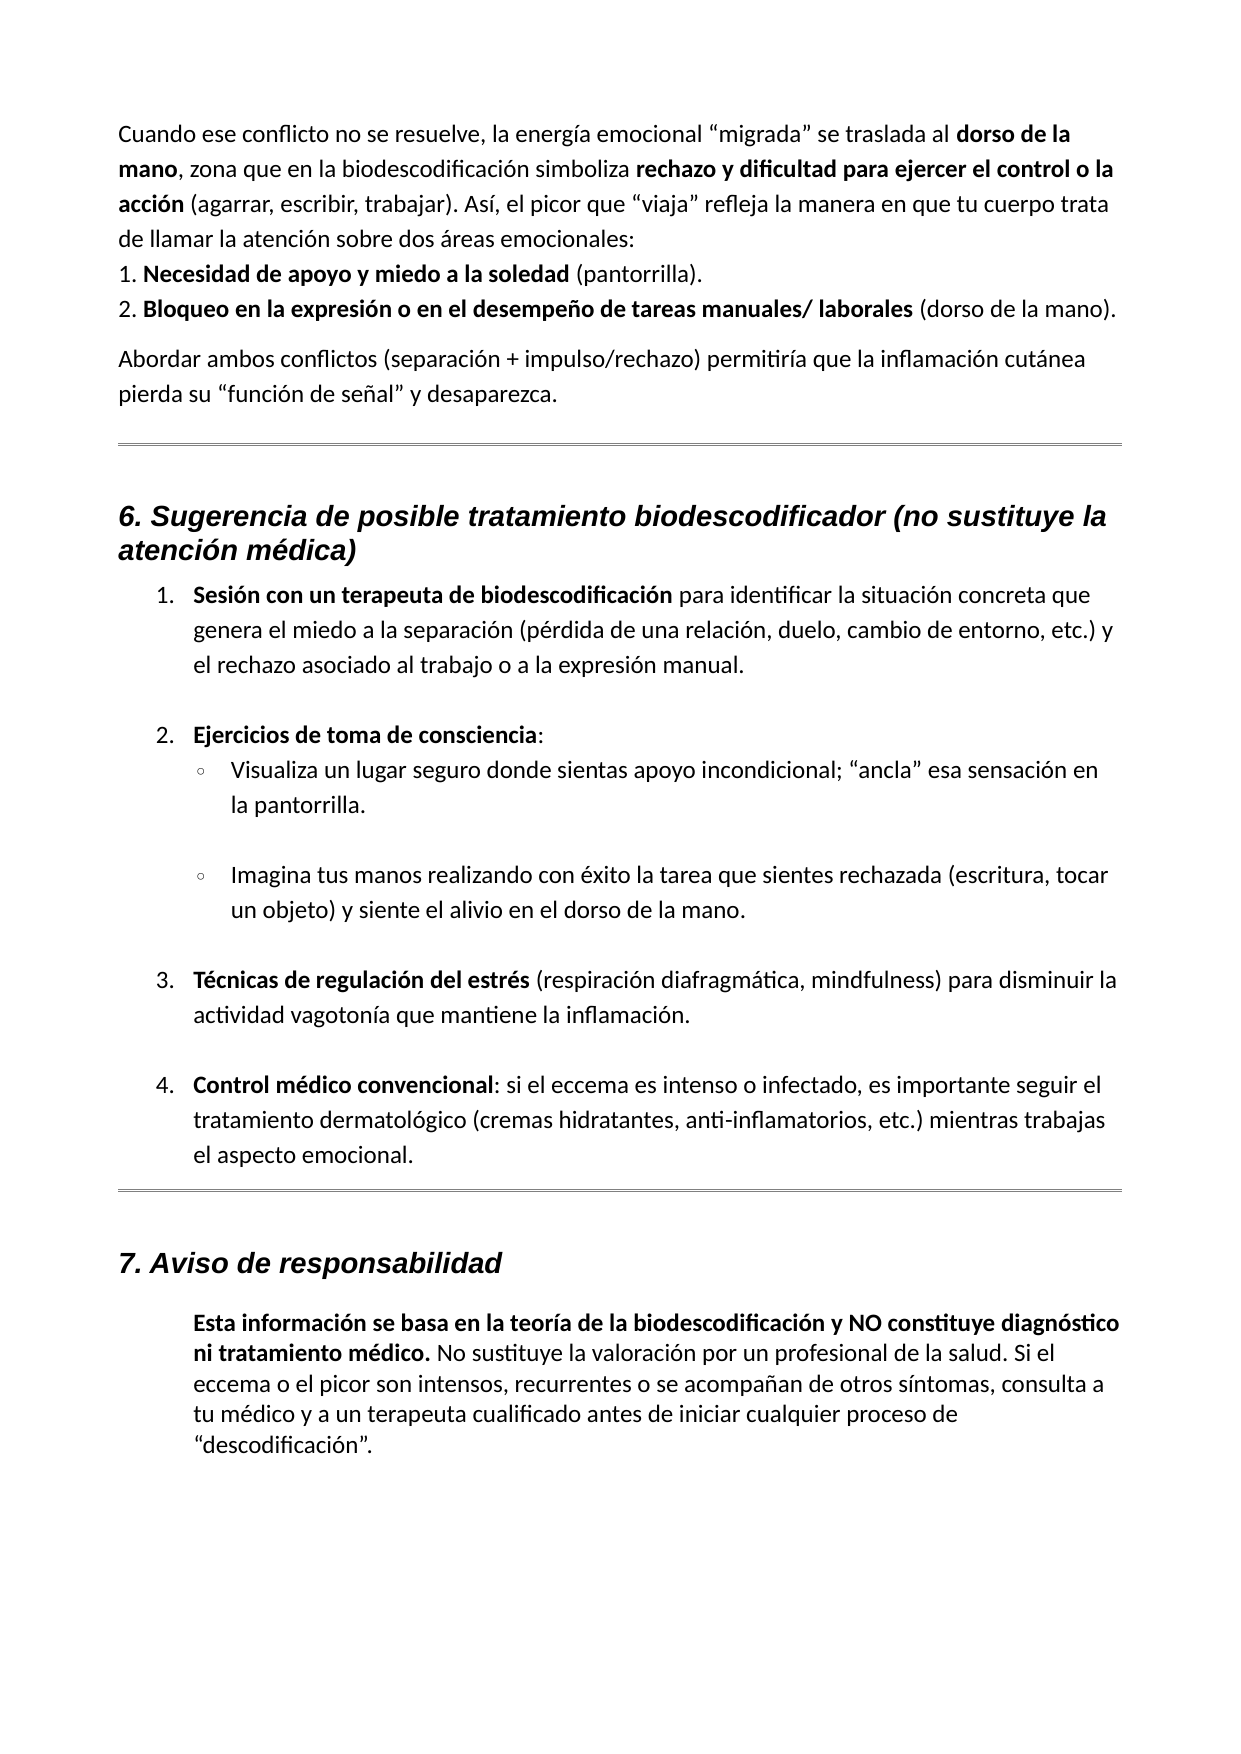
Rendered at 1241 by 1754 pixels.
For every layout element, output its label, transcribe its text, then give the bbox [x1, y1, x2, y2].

text Esta información se basa en la teoría de la biodescodificación y NO constituye diagnóstico ni tratamiento médico. No sustituye la valoración por un profesional de la salud. Si el eccema o el picor son intensos, recurrentes o se acompañan de otros síntomas, consulta a tu médico y a un terapeuta cualificado antes de iniciar cualquier proceso de “descodificación”. [193, 1307, 1122, 1460]
list Imagina tus manos realizando con éxito la tarea que sientes rechazada (escritura, tocar un objeto) y siente el alivio en el dorso de la mano. [193, 859, 1122, 959]
list Visualiza un lugar seguro donde sientas apoyo incondicional; “ancla” esa sensación en la pantorrilla. [193, 754, 1122, 854]
text Abordar ambos conflictos (separación + impulso/rechazo) permitiría que la inflamación cutánea pierda su “función de señal” y desaparezca. [118, 343, 1122, 408]
subtitle 6. Sugerencia de posible tratamiento biodescodificador (no sustituye la atención médica) [118, 499, 1122, 566]
list Sesión con un terapeuta de biodescodificación para identificar la situación concreta que genera el miedo a la separación (pérdida de una relación, duelo, cambio de entorno, etc.) y el rechazo asociado al trabajo o a la expresión manual. [156, 579, 1122, 714]
list Técnicas de regulación del estrés (respiración diafragmática, mindfulness) para disminuir la actividad vagotonía que mantiene la inflamación. [156, 964, 1122, 1064]
list Ejercicios de toma de consciencia: [156, 719, 1122, 749]
subtitle 7. Aviso de responsabilidad [118, 1246, 1122, 1279]
list Control médico convencional: si el eccema es intenso o infectado, es importante seguir el tratamiento dermatológico (cremas hidratantes, anti‑inflamatorios, etc.) mientras trabajas el aspecto emocional. [156, 1069, 1122, 1169]
text Cuando ese conflicto no se resuelve, la energía emocional “migrada” se traslada al dorso de la mano, zona que en la biodescodificación simboliza rechazo y dificultad para ejercer el control o la acción (agarrar, escribir, trabajar). Así, el picor que “viaja” refleja la manera en que tu cuerpo trata de llamar la atención sobre dos áreas emocionales: 1. Necesidad de apoyo y miedo a la soledad (pantorrilla). 2. Bloqueo en la expresión o en el desempeño de tareas manuales/ laborales (dorso de la mano). [118, 118, 1122, 324]
